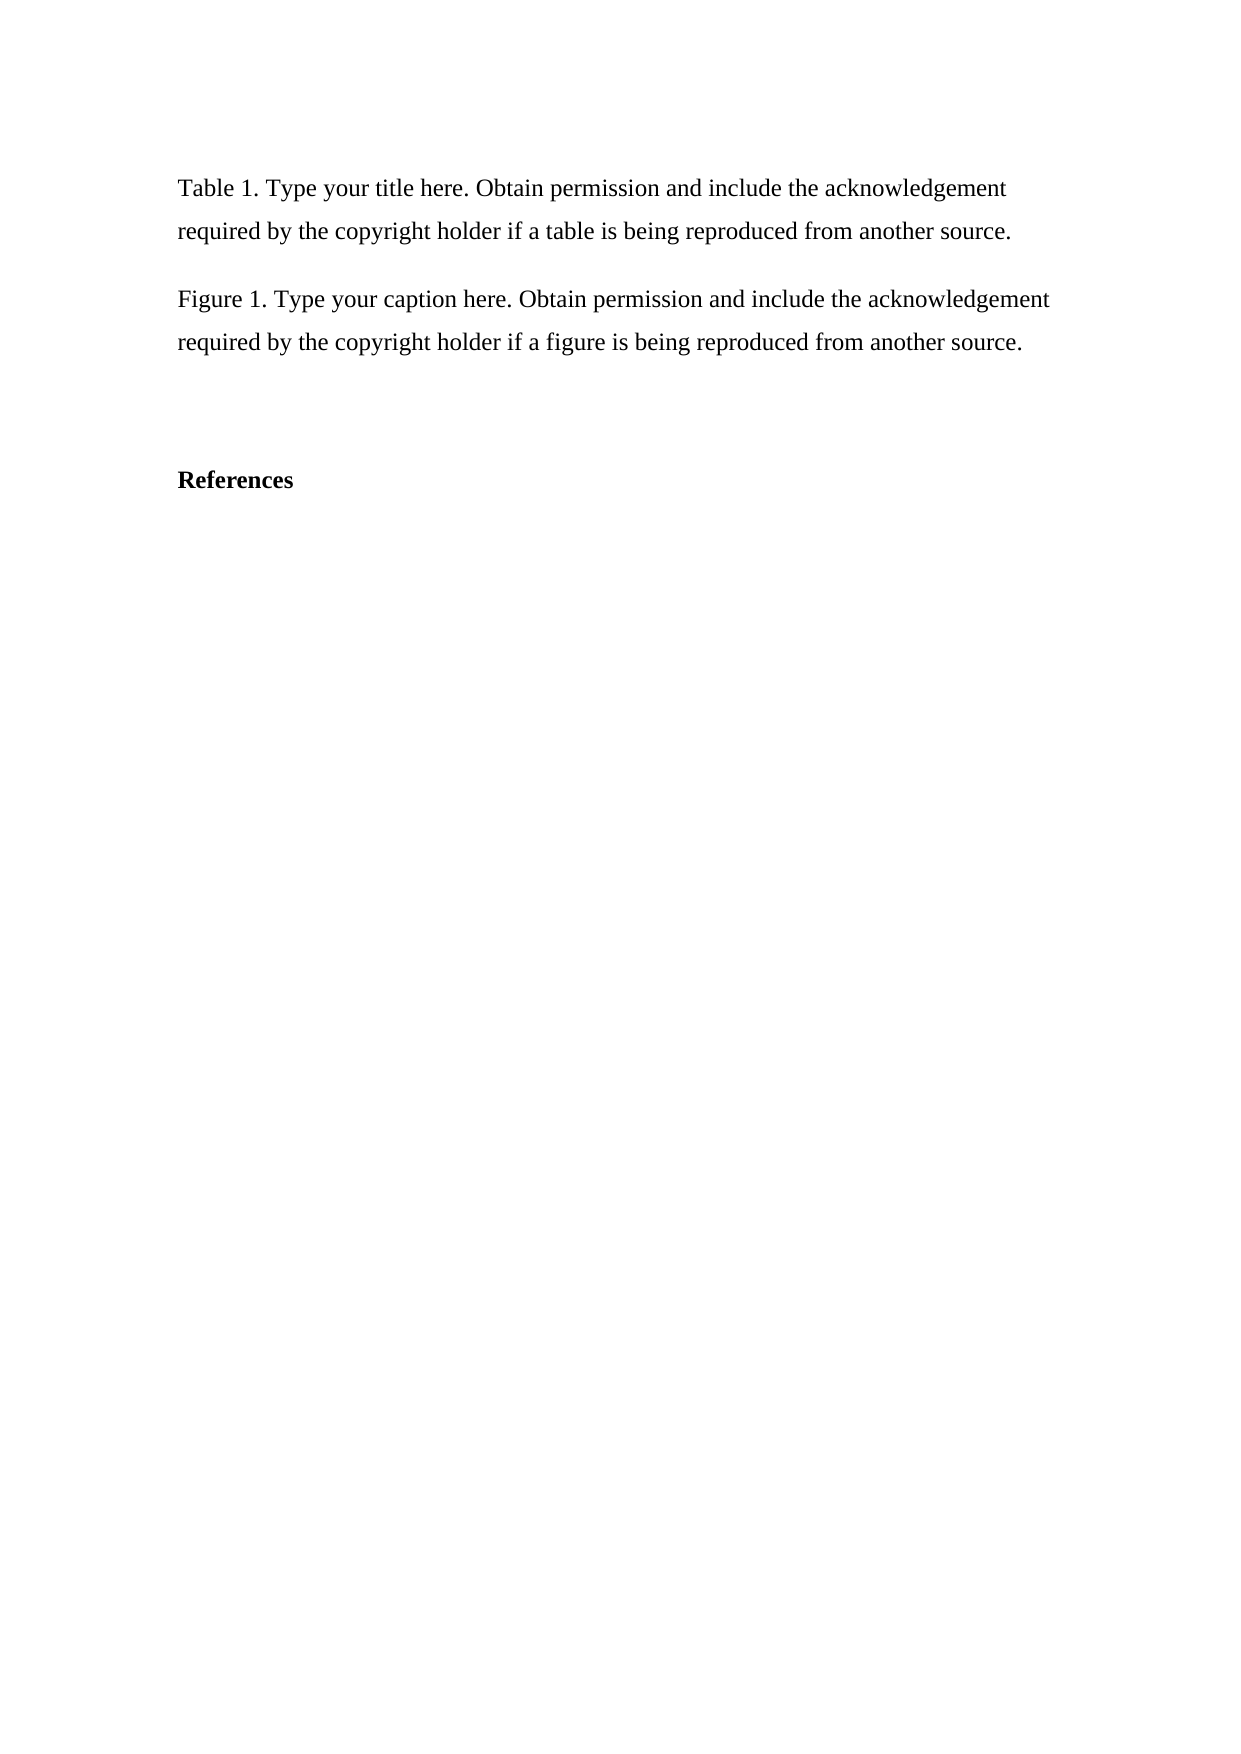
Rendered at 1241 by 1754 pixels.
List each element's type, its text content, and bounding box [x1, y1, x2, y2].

title Table 1. Type your title here. Obtain permission and include the acknowledgement required by the copyright holder if a table is being reproduced from another source. [177, 173, 1063, 244]
text Figure 1. Type your caption here. Obtain permission and include the acknowledgement required by the copyright holder if a figure is being reproduced from another source. [177, 284, 1063, 356]
subtitle References [177, 465, 1004, 494]
